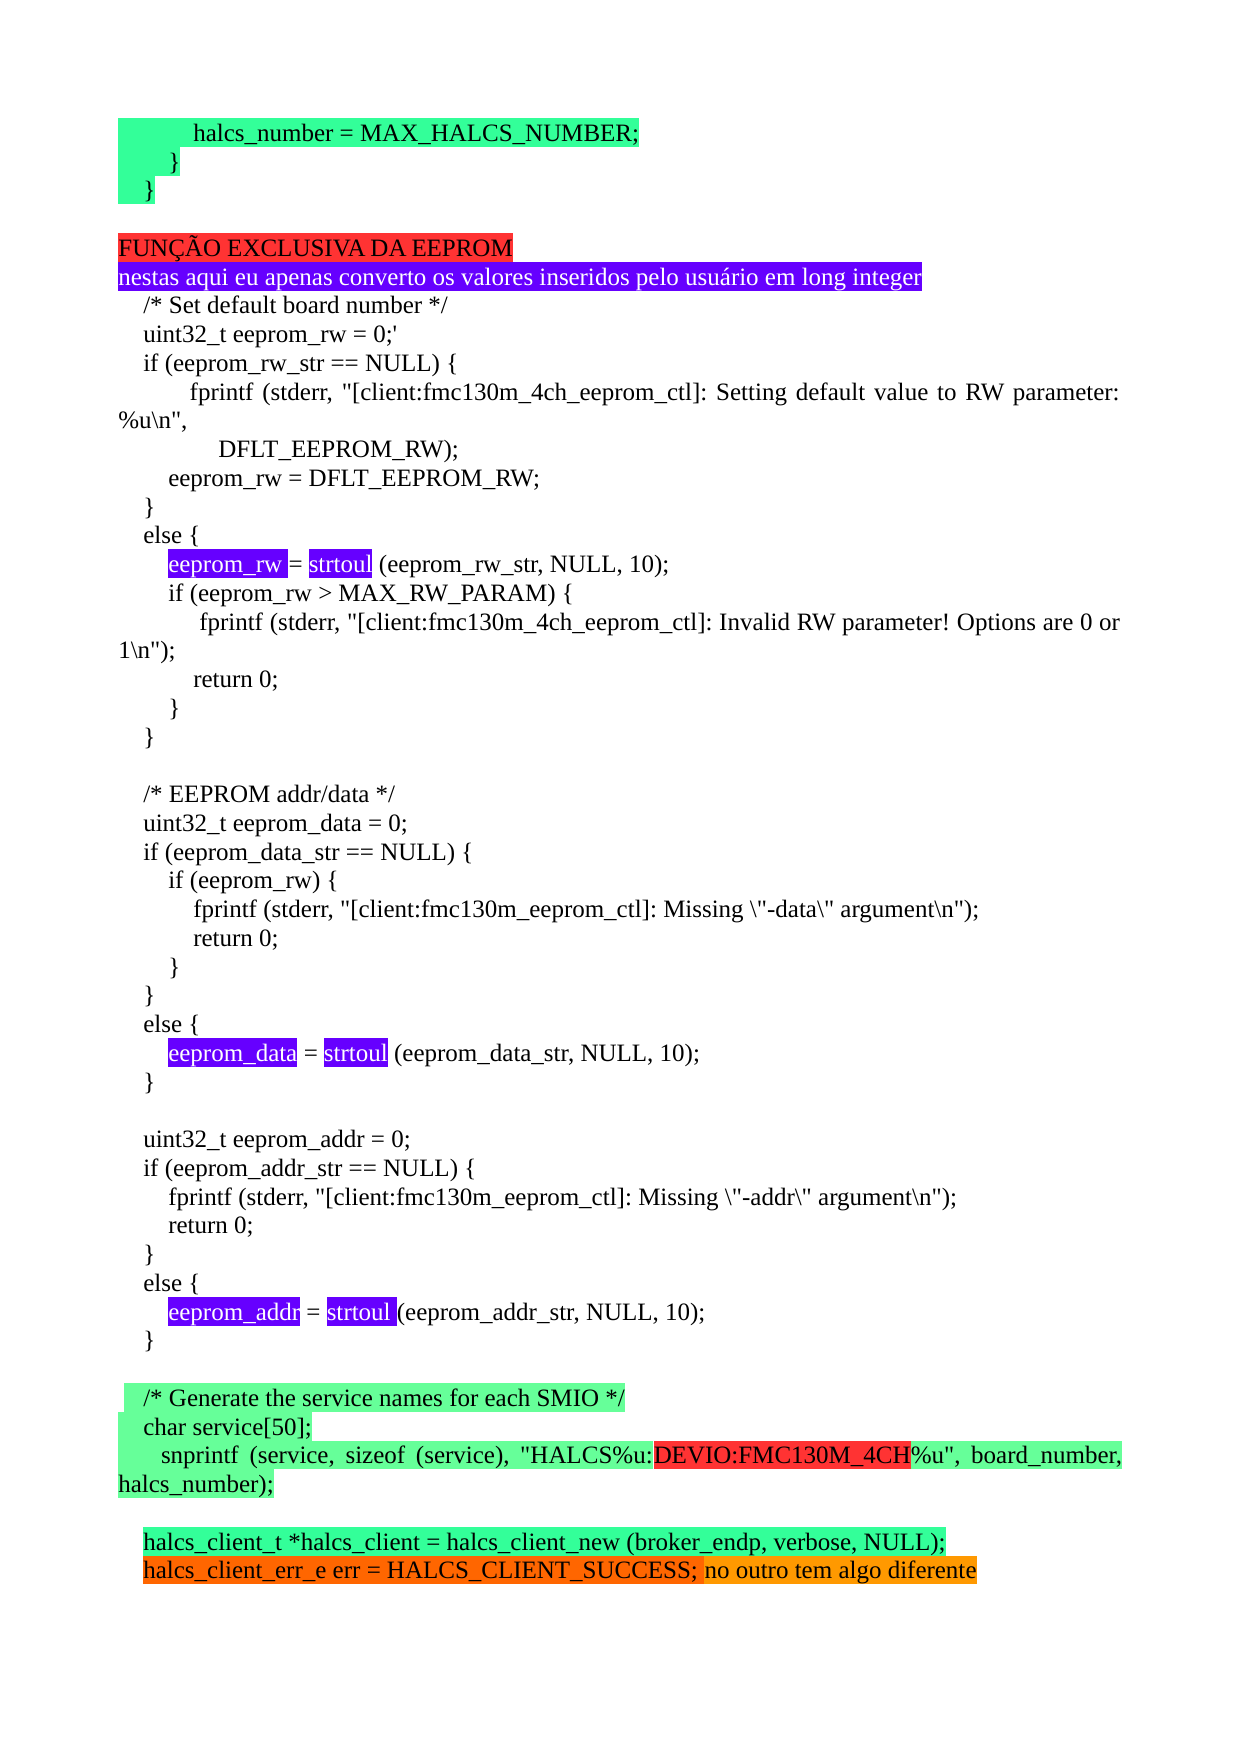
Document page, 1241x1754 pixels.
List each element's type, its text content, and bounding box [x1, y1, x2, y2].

text eeprom_data = strtoul (eeprom_data_str, NULL, 10); [118, 1038, 1122, 1067]
text else { [118, 521, 1122, 549]
text } [118, 176, 1122, 204]
text char service[50]; [118, 1412, 1122, 1441]
text snprintf (service, sizeof (service), "HALCS%u:DEVIO:FMC130M_4CH%u", board_number, halcs_number); [118, 1441, 1122, 1498]
text fprintf (stderr, "[client:fmc130m_4ch_eeprom_ctl]: Setting default value to RW parameter: %u\n", [118, 377, 1122, 434]
text uint32_t eeprom_data = 0; [118, 808, 1122, 837]
text /* EEPROM addr/data */ [118, 779, 1122, 808]
text if (eeprom_addr_str == NULL) { [118, 1153, 1122, 1182]
text eeprom_rw = strtoul (eeprom_rw_str, NULL, 10); [118, 549, 1122, 578]
text return 0; [118, 664, 1122, 693]
text fprintf (stderr, "[client:fmc130m_eeprom_ctl]: Missing \"-addr\" argument\n"); [118, 1182, 1122, 1211]
text else { [118, 1268, 1122, 1297]
text if (eeprom_rw > MAX_RW_PARAM) { [118, 578, 1122, 607]
text /* Generate the service names for each SMIO */ [118, 1383, 1122, 1412]
text } [118, 1239, 1122, 1268]
text } [118, 952, 1122, 981]
text if (eeprom_rw) { [118, 866, 1122, 894]
text } [118, 1326, 1122, 1354]
text DFLT_EEPROM_RW); [118, 434, 1122, 463]
text halcs_client_err_e err = HALCS_CLIENT_SUCCESS; no outro tem algo diferente [118, 1556, 1122, 1584]
text if (eeprom_rw_str == NULL) { [118, 348, 1122, 377]
text } [118, 981, 1122, 1009]
text eeprom_addr = strtoul (eeprom_addr_str, NULL, 10); [118, 1297, 1122, 1326]
text FUNÇÃO EXCLUSIVA DA EEPROM [118, 233, 1122, 262]
text uint32_t eeprom_addr = 0; [118, 1124, 1122, 1153]
text fprintf (stderr, "[client:fmc130m_4ch_eeprom_ctl]: Invalid RW parameter! Options are 0 or 1\n"); [118, 607, 1122, 664]
text uint32_t eeprom_rw = 0;' [118, 319, 1122, 348]
text if (eeprom_data_str == NULL) { [118, 837, 1122, 866]
text return 0; [118, 923, 1122, 952]
text } [118, 1067, 1122, 1096]
text halcs_client_t *halcs_client = halcs_client_new (broker_endp, verbose, NULL); [118, 1527, 1122, 1556]
text eeprom_rw = DFLT_EEPROM_RW; [118, 463, 1122, 492]
text } [118, 722, 1122, 751]
text fprintf (stderr, "[client:fmc130m_eeprom_ctl]: Missing \"-data\" argument\n"); [118, 894, 1122, 923]
text return 0; [118, 1211, 1122, 1239]
text /* Set default board number */ [118, 291, 1122, 319]
text else { [118, 1009, 1122, 1038]
text halcs_number = MAX_HALCS_NUMBER; [118, 118, 1122, 147]
text } [118, 147, 1122, 176]
text } [118, 693, 1122, 722]
text } [118, 492, 1122, 521]
text nestas aqui eu apenas converto os valores inseridos pelo usuário em long integer [118, 262, 1122, 291]
